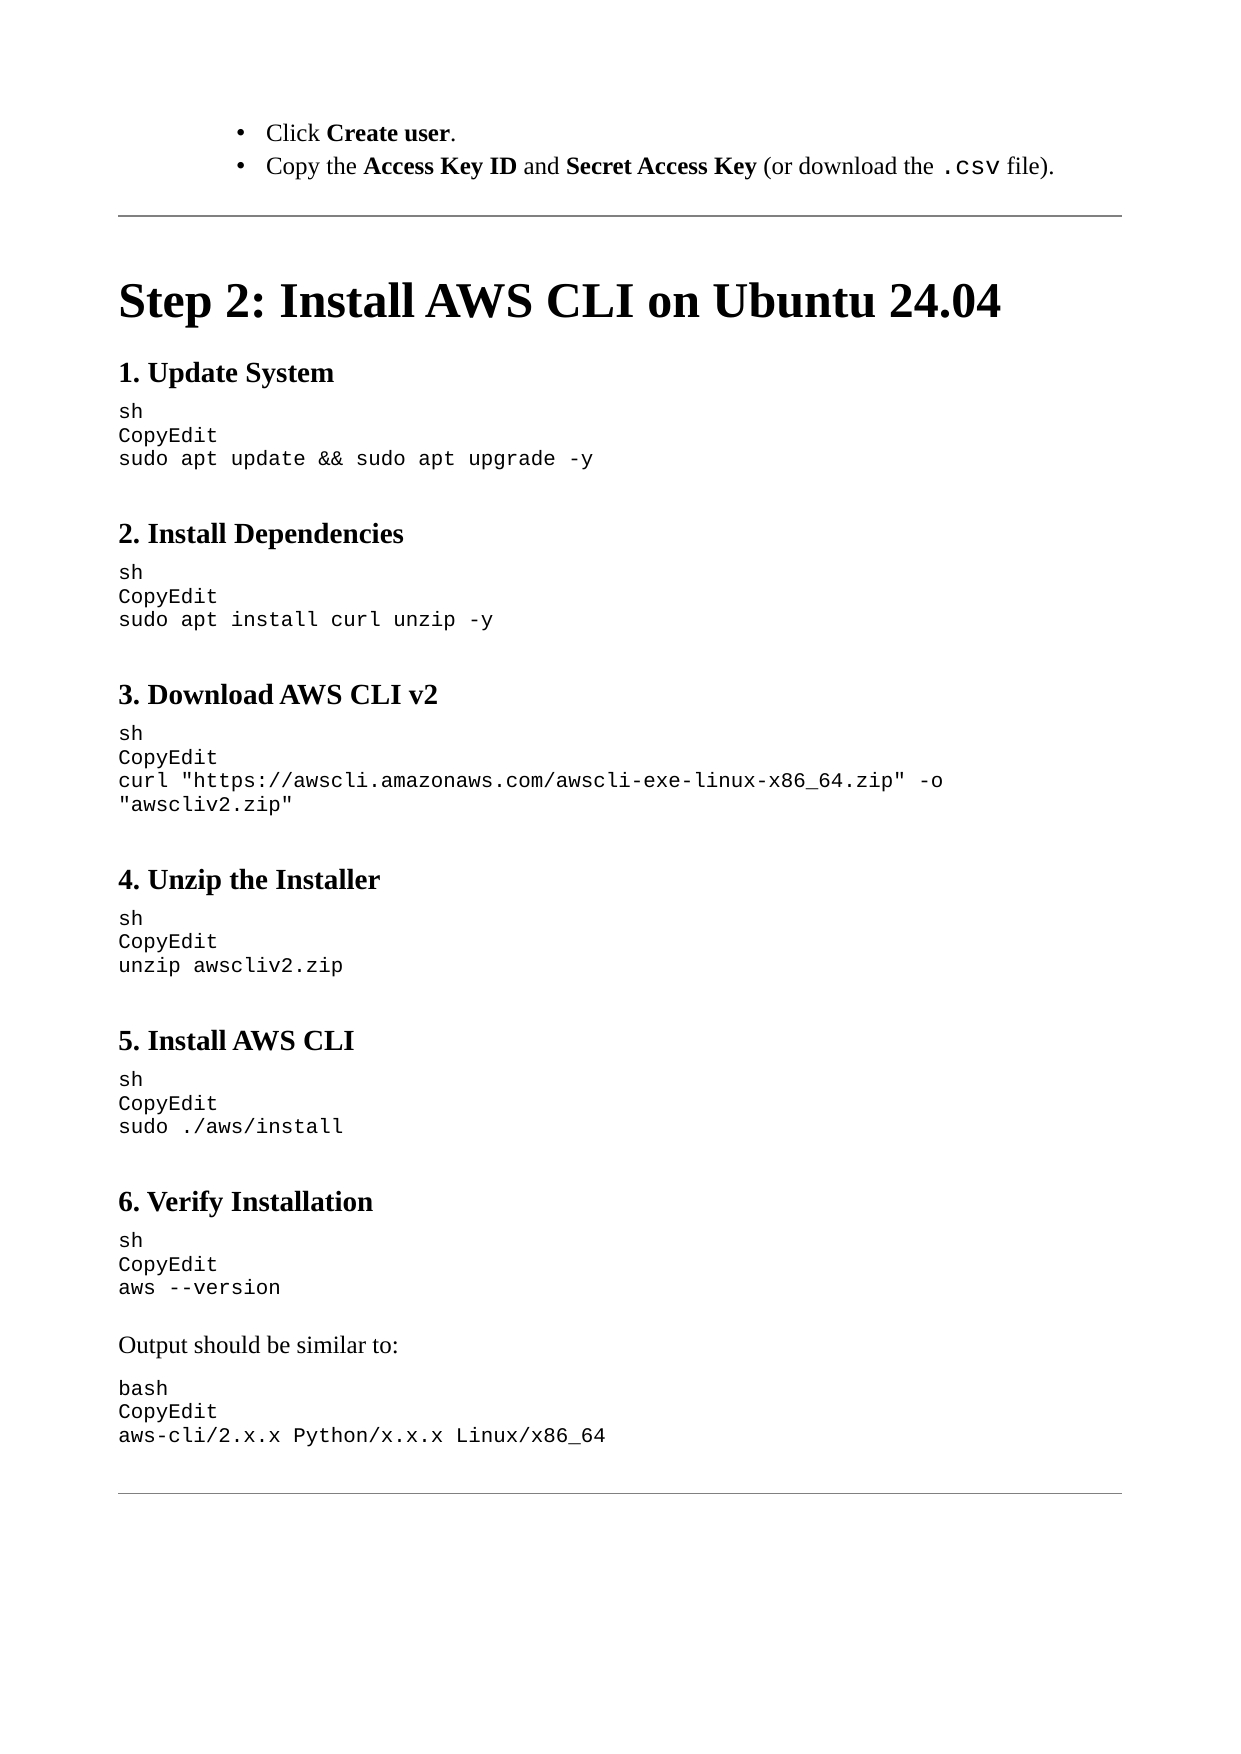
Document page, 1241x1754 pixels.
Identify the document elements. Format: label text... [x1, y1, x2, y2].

text CopyEdit [118, 1402, 1122, 1425]
text Output should be similar to: [118, 1330, 1122, 1359]
text curl "https://awscli.amazonaws.com/awscli-exe-linux-x86_64.zip" -o "awscliv2.zip" [118, 770, 1122, 818]
subtitle 4. Unzip the Installer [118, 862, 1122, 895]
text sudo ./aws/install [118, 1116, 1122, 1140]
text sh [118, 1069, 1122, 1092]
text sh [118, 908, 1122, 931]
text aws --version [118, 1277, 1122, 1301]
text sh [118, 723, 1122, 747]
subtitle 5. Install AWS CLI [118, 1023, 1122, 1056]
list Copy the Access Key ID and Secret Access Key (or download the .csv file). [236, 151, 1122, 182]
text unzip awscliv2.zip [118, 955, 1122, 979]
subtitle Step 2: Install AWS CLI on Ubuntu 24.04 [118, 270, 1122, 328]
text CopyEdit [118, 931, 1122, 955]
text CopyEdit [118, 586, 1122, 609]
text CopyEdit [118, 425, 1122, 448]
subtitle 1. Update System [118, 355, 1122, 388]
subtitle 3. Download AWS CLI v2 [118, 677, 1122, 711]
subtitle 6. Verify Installation [118, 1184, 1122, 1217]
text sudo apt install curl unzip -y [118, 609, 1122, 633]
text sudo apt update && sudo apt upgrade -y [118, 448, 1122, 472]
text CopyEdit [118, 747, 1122, 770]
text sh [118, 1230, 1122, 1253]
text sh [118, 562, 1122, 586]
subtitle 2. Install Dependencies [118, 516, 1122, 549]
text sh [118, 401, 1122, 425]
text CopyEdit [118, 1092, 1122, 1116]
text bash [118, 1378, 1122, 1402]
text CopyEdit [118, 1253, 1122, 1277]
text aws-cli/2.x.x Python/x.x.x Linux/x86_64 [118, 1425, 1122, 1449]
list Click Create user. [236, 118, 1122, 147]
